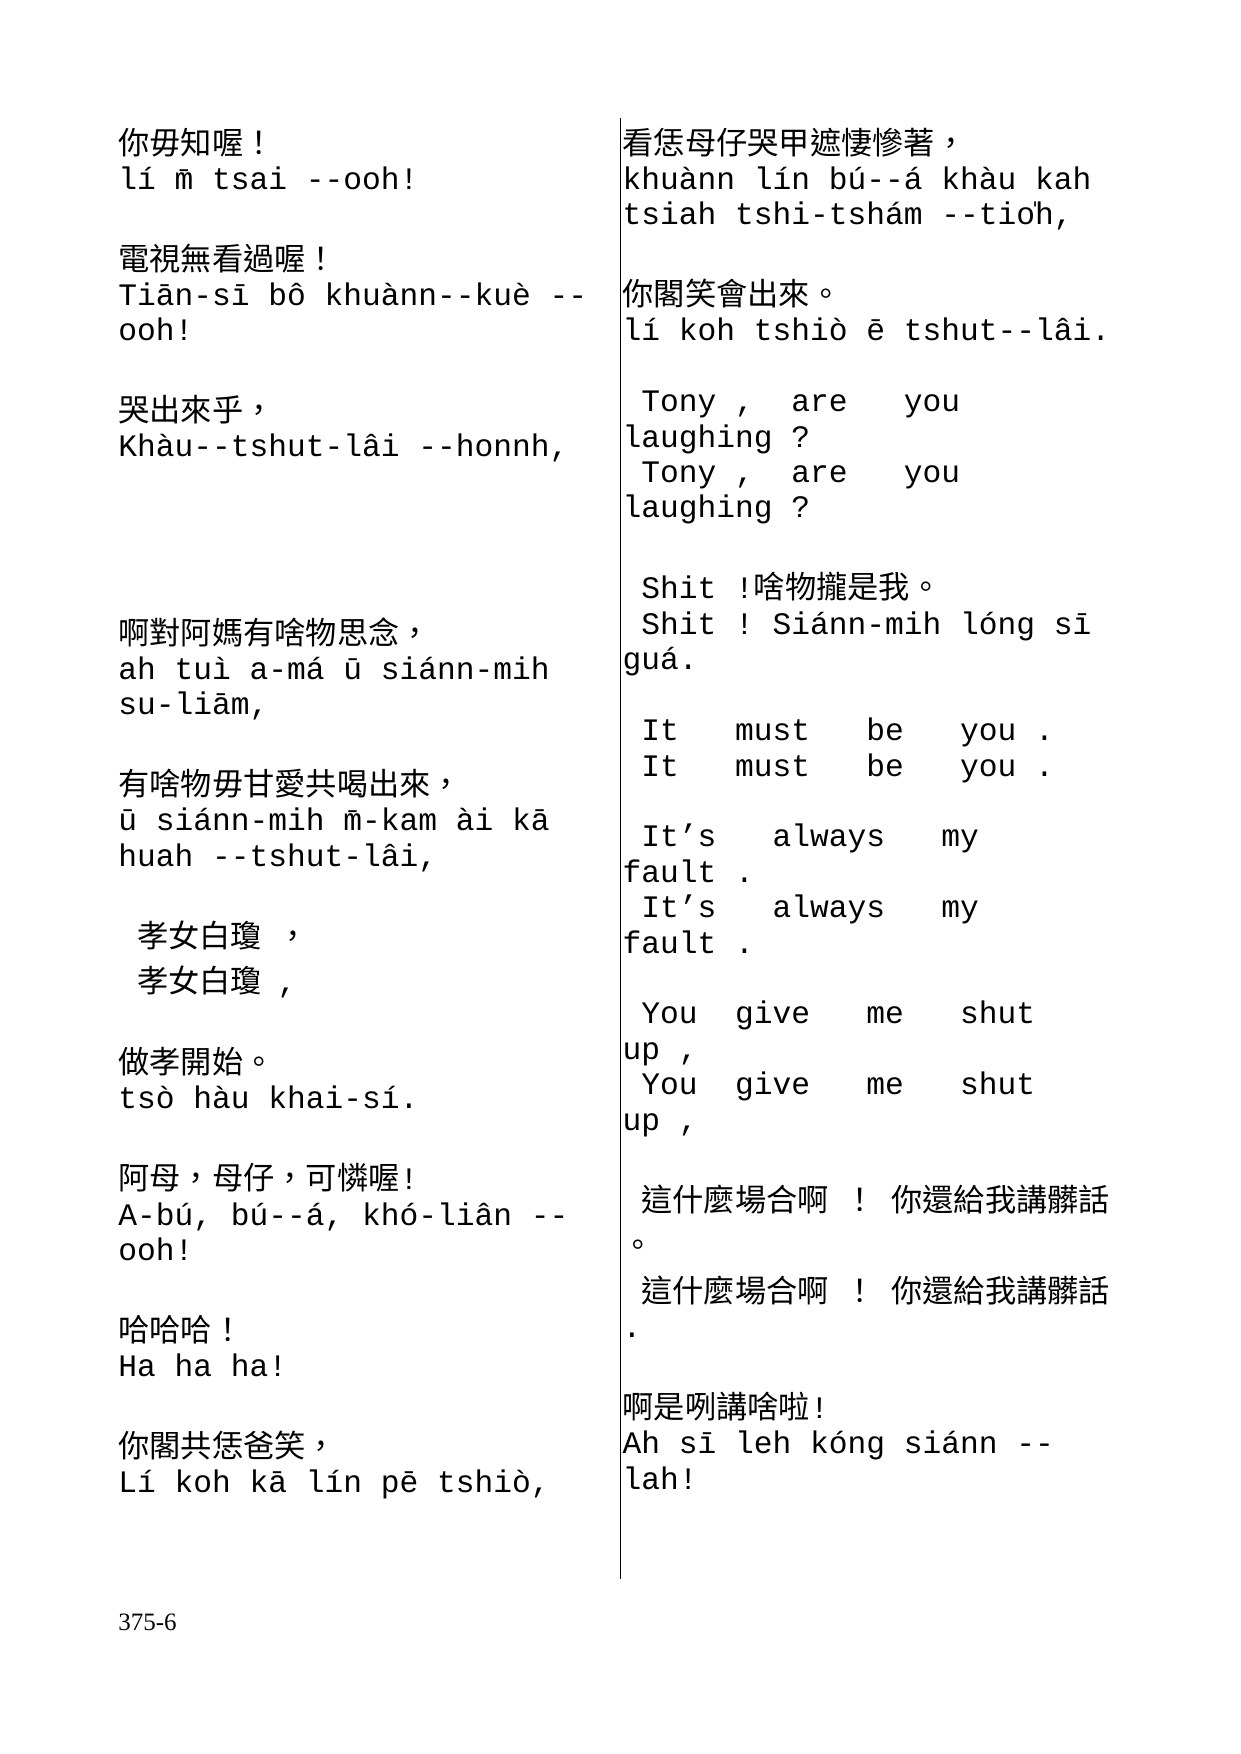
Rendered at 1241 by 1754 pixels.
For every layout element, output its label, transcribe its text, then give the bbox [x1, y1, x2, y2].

text Lí koh kā lín pē tshiò, [118, 1467, 618, 1502]
text ū siánn-mih m̄-kam ài kā huah --tshut-lâi, [118, 804, 618, 875]
text 啊對阿媽有啥物思念， [118, 608, 618, 653]
text 啊是咧講啥啦! [622, 1382, 1122, 1428]
text 看恁母仔哭甲遮悽慘著， [622, 118, 1122, 163]
text Shit !啥物攏是我。 [622, 563, 1122, 608]
text 哭出來乎， [118, 386, 618, 431]
text A-bú, bú--á, khó-liân --ooh! [118, 1199, 618, 1270]
text Tiān-sī bô khuànn--kuè --ooh! [118, 279, 618, 350]
text 阿母，母仔，可憐喔! [118, 1153, 618, 1199]
text It must be you . [622, 750, 1122, 785]
text khuànn lín bú--á khàu kah tsiah tshi-tshám --tio̍h, [622, 163, 1122, 234]
text 你閣笑會出來。 [622, 269, 1122, 315]
text Ah sī leh kóng siánn --lah! [622, 1428, 1122, 1499]
text It must be you . [622, 714, 1122, 750]
text lí koh tshiò ē tshut--lâi. [622, 315, 1122, 350]
text It’s always my fault . [622, 892, 1122, 962]
text 做孝開始。 [118, 1037, 618, 1083]
text You give me shut up , [622, 998, 1122, 1069]
text Ha ha ha! [118, 1351, 618, 1386]
text It’s always my fault . [622, 821, 1122, 892]
text 你毋知喔！ [118, 118, 618, 163]
text 孝女白瓊 ， [118, 911, 618, 956]
text 有啥物毋甘愛共喝出來， [118, 759, 618, 804]
text 這什麼場合啊 ！ 你還給我講髒話 。 [622, 1175, 1122, 1266]
text You give me shut up , [622, 1069, 1122, 1139]
text Tony , are you laughing ? [622, 456, 1122, 527]
text lí m̄ tsai --ooh! [118, 163, 618, 199]
text tsò hàu khai-sí. [118, 1083, 618, 1118]
text Tony , are you laughing ? [622, 386, 1122, 456]
text 你閣共恁爸笑， [118, 1421, 618, 1467]
text Shit ! Siánn-mih lóng sī guá. [622, 608, 1122, 679]
text 這什麼場合啊 ！ 你還給我講髒話 . [622, 1266, 1122, 1347]
text Khàu--tshut-lâi --honnh, [118, 431, 618, 466]
text 哈哈哈！ [118, 1305, 618, 1351]
text 電視無看過喔！ [118, 234, 618, 279]
text ah tuì a-má ū siánn-mih su-liām, [118, 653, 618, 724]
text 孝女白瓊 , [118, 956, 618, 1002]
